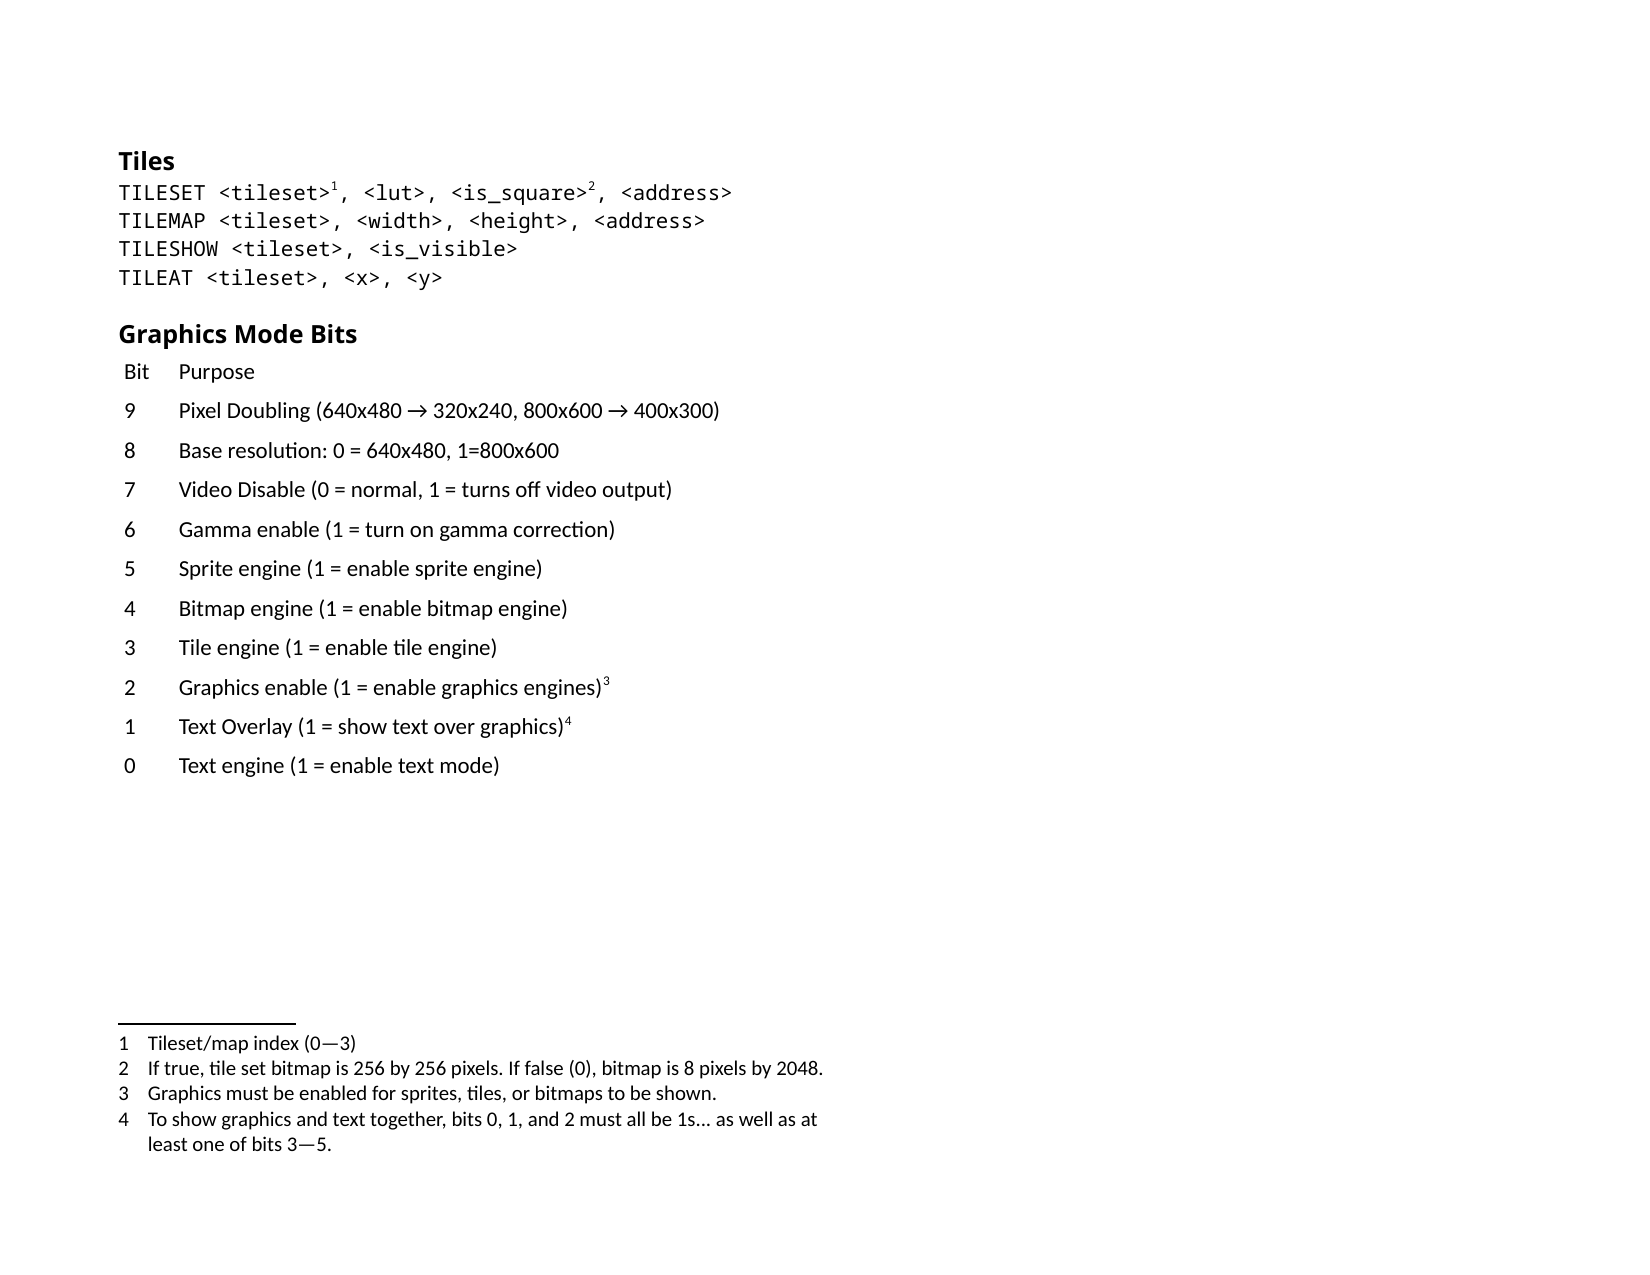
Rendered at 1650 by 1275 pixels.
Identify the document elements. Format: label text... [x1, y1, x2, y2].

subtitle Tiles [118, 144, 825, 178]
text TILESET <tileset>, <lut>, <is_square>, <address> [118, 178, 825, 206]
text TILESHOW <tileset>, <is_visible> [118, 234, 825, 263]
table_cell 1 [118, 706, 173, 746]
table_cell 8 [118, 430, 173, 469]
table_cell Sprite engine (1 = enable sprite engine) [173, 549, 825, 588]
table_cell Graphics enable (1 = enable graphics engines) [173, 667, 825, 706]
table_cell Pixel Doubling (640x480 → 320x240, 800x600 → 400x300) [173, 391, 825, 430]
table_cell Bitmap engine (1 = enable bitmap engine) [173, 588, 825, 627]
table_cell 7 [118, 470, 173, 509]
table_cell 5 [118, 549, 173, 588]
text If true, tile set bitmap is 256 by 256 pixels. If false (0), bitmap is 8 pixels by 2048. [118, 1055, 825, 1081]
table_cell Video Disable (0 = normal, 1 = turns off video output) [173, 470, 825, 509]
table_cell Text Overlay (1 = show text over graphics) [173, 706, 825, 746]
table_cell Base resolution: 0 = 640x480, 1=800x600 [173, 430, 825, 469]
table_header Purpose [173, 351, 825, 391]
table_cell 0 [118, 746, 173, 785]
table_cell 3 [118, 627, 173, 667]
table_cell 9 [118, 391, 173, 430]
text TILEAT <tileset>, <x>, <y> [118, 263, 825, 291]
table_cell Gamma enable (1 = turn on gamma correction) [173, 509, 825, 548]
table_cell Tile engine (1 = enable tile engine) [173, 627, 825, 667]
text TILEMAP <tileset>, <width>, <height>, <address> [118, 206, 825, 234]
subtitle Graphics Mode Bits [118, 317, 825, 351]
table_cell 6 [118, 509, 173, 548]
text Tileset/map index (0—3) [118, 1030, 825, 1055]
table_cell Text engine (1 = enable text mode) [173, 746, 825, 785]
table_cell 2 [118, 667, 173, 706]
table_cell 4 [118, 588, 173, 627]
table_header Bit [118, 351, 173, 391]
